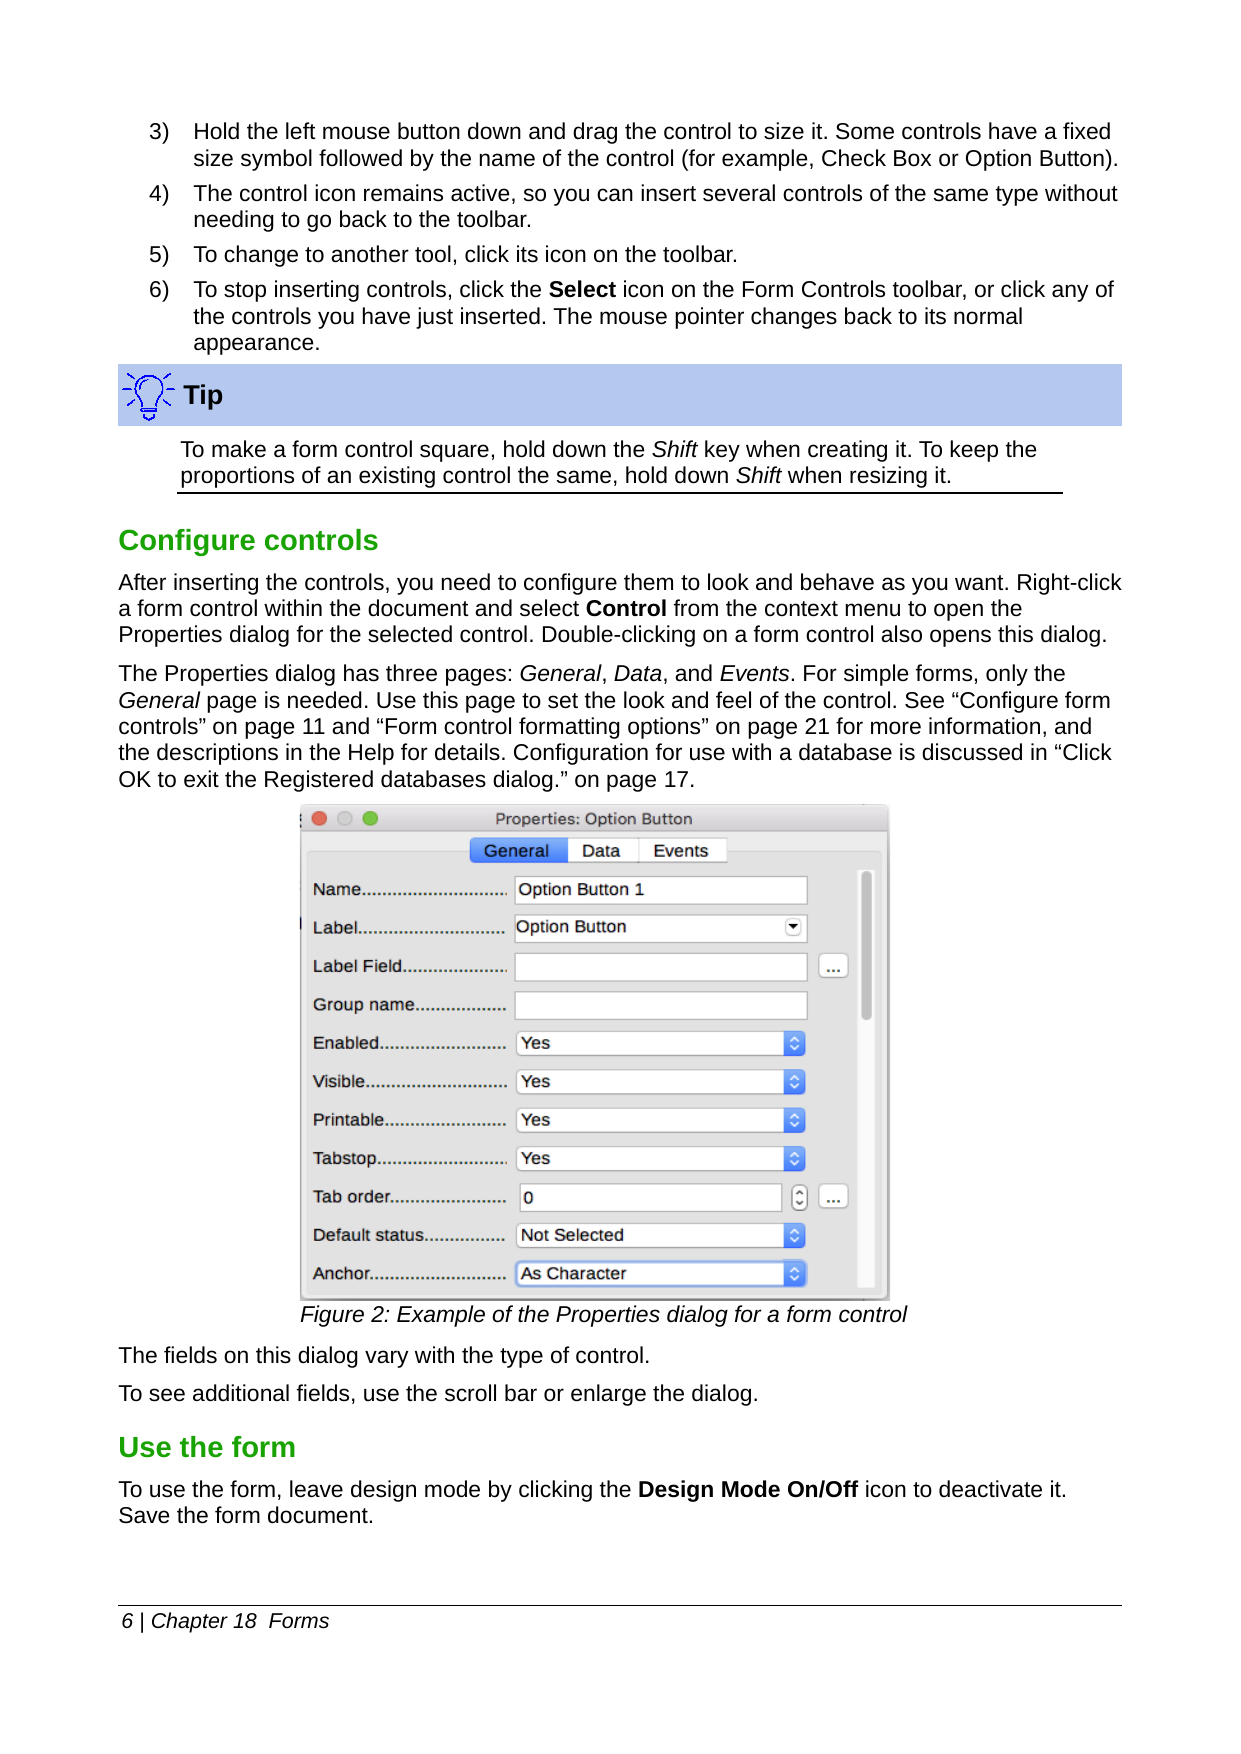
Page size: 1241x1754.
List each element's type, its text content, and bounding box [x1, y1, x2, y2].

list To change to another tool, click its icon on the toolbar. [169, 241, 1122, 268]
text After inserting the controls, you need to configure them to look and behave as you want. Right-click a form control within the document and select Control from the context menu to open the Properties dialog for the selected control. Double-clicking on a form control also opens this dialog. [118, 569, 1122, 648]
picture [299, 804, 891, 1301]
text The Properties dialog has three pages: General, Data, and Events. For simple forms, only the General page is needed. Use this page to set the look and feel of the control. See “Configure form controls” on page 11 and “Form control formatting options” on page 21 for more information, and the descriptions in the Help for details. Configuration for use with a database is discussed in “Click OK to exit the Registered databases dialog.” on page 17. [118, 660, 1122, 792]
list Hold the left mouse button down and drag the control to size it. Some controls have a fixed size symbol followed by the name of the control (for example, Check Box or Option Button). [169, 118, 1122, 171]
text Figure 2: Example of the Properties dialog for a form control [300, 1301, 941, 1327]
list The fields on this dialog vary with the type of control. [118, 1342, 1122, 1368]
picture [119, 365, 179, 425]
text To see additional fields, use the scroll bar or enlarge the dialog. [118, 1380, 1122, 1407]
text To make a form control square, hold down the Shift key when creating it. To keep the proportions of an existing control the same, hold down Shift when resizing it. [177, 433, 1063, 492]
subtitle Use the form [118, 1430, 1122, 1464]
subtitle Configure controls [118, 523, 1122, 557]
text To use the form, leave design mode by clicking the Design Mode On/Off icon to deactivate it. Save the form document. [118, 1476, 1122, 1528]
subtitle Tip [118, 364, 1122, 426]
list To stop inserting controls, click the Select icon on the Form Controls toolbar, or click any of the controls you have just inserted. The mouse pointer changes back to its normal appearance. [169, 276, 1122, 356]
list The control icon remains active, so you can insert several controls of the same type without needing to go back to the toolbar. [169, 180, 1122, 232]
